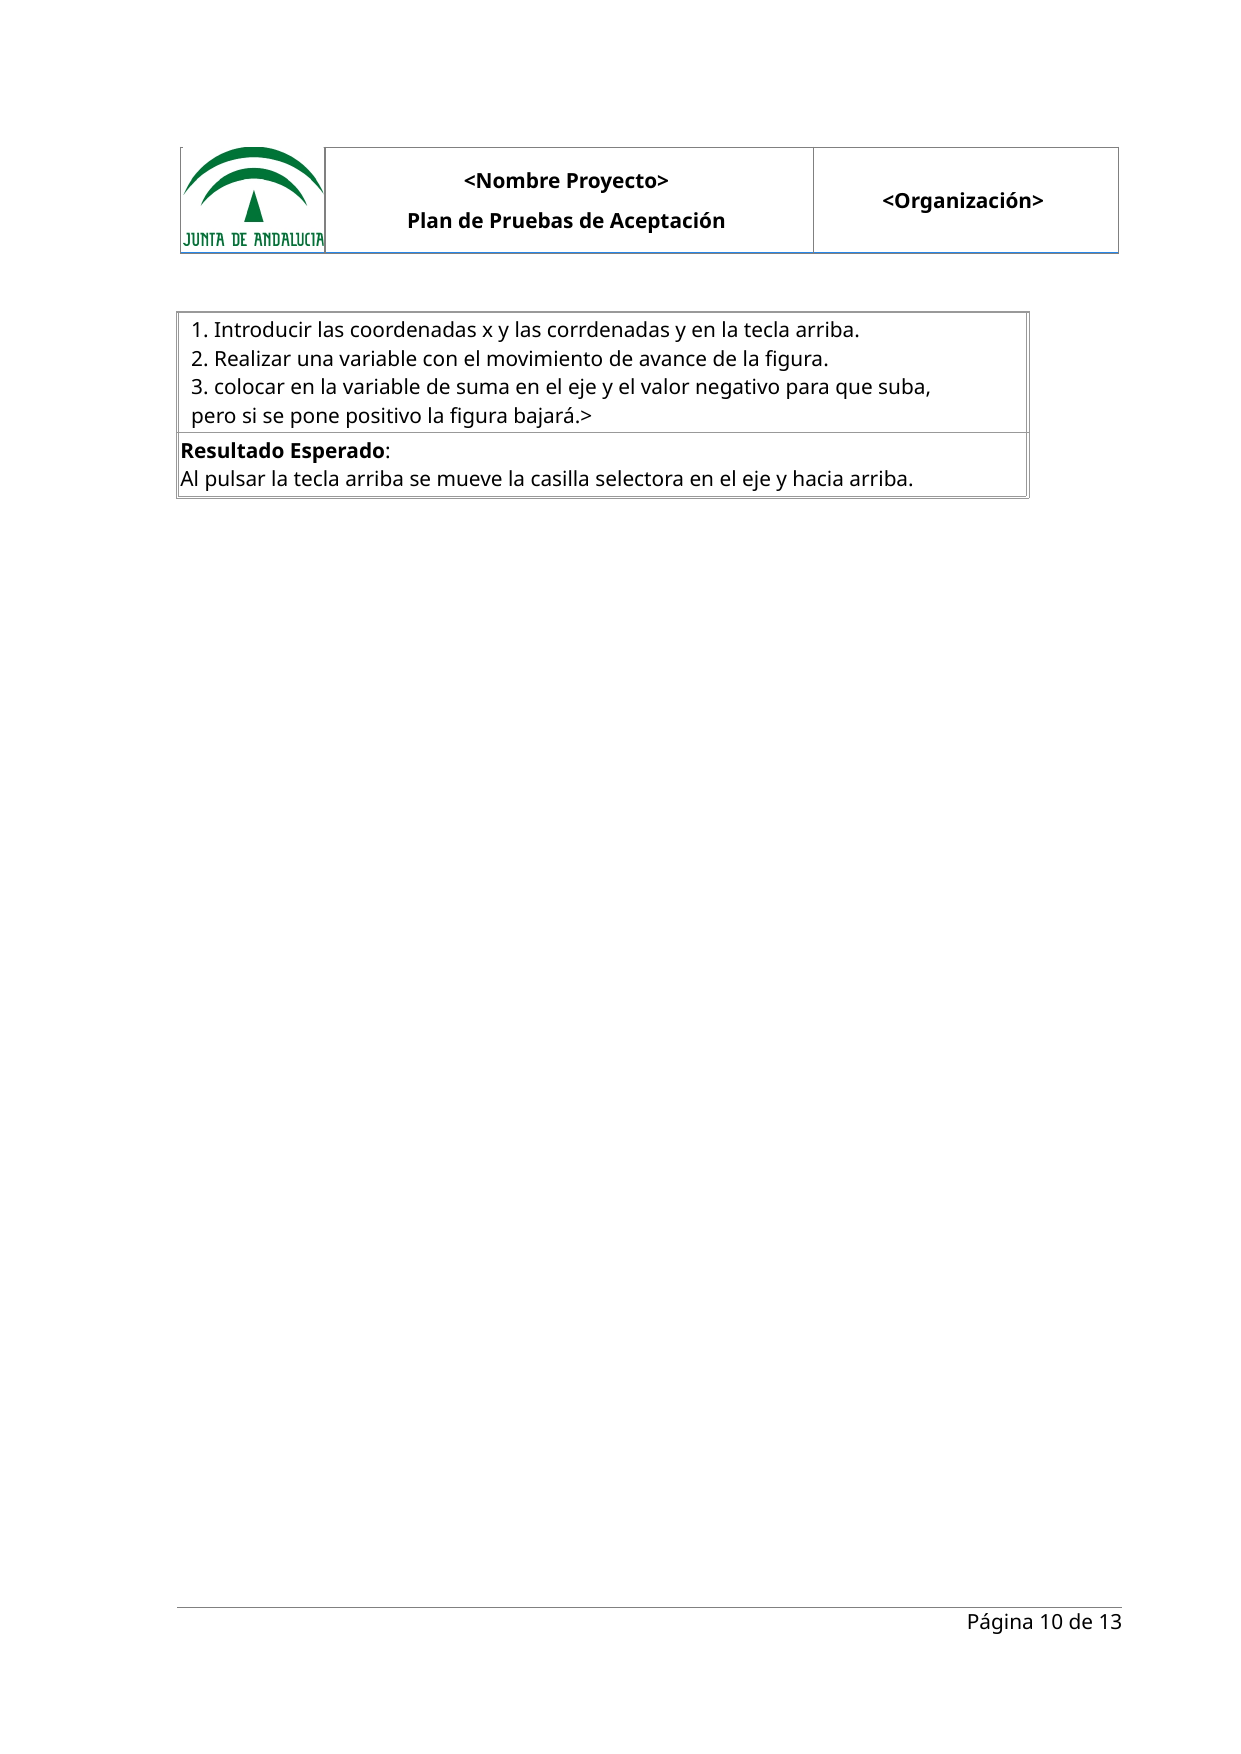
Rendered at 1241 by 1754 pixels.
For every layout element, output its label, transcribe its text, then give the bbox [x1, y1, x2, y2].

table_cell Resultado Esperado: Al pulsar la tecla arriba se mueve la casilla selectora en el eje y hacia arriba. [179, 433, 1026, 496]
picture [183, 147, 324, 246]
table_cell 1. Introducir las coordenadas x y las corrdenadas y en la tecla arriba. 2. Realizar una variable con el movimiento de avance de la figura. 3. colocar en la variable de suma en el eje y el valor negativo para que suba, pero si se pone positivo la figura bajará.> [179, 313, 1026, 432]
